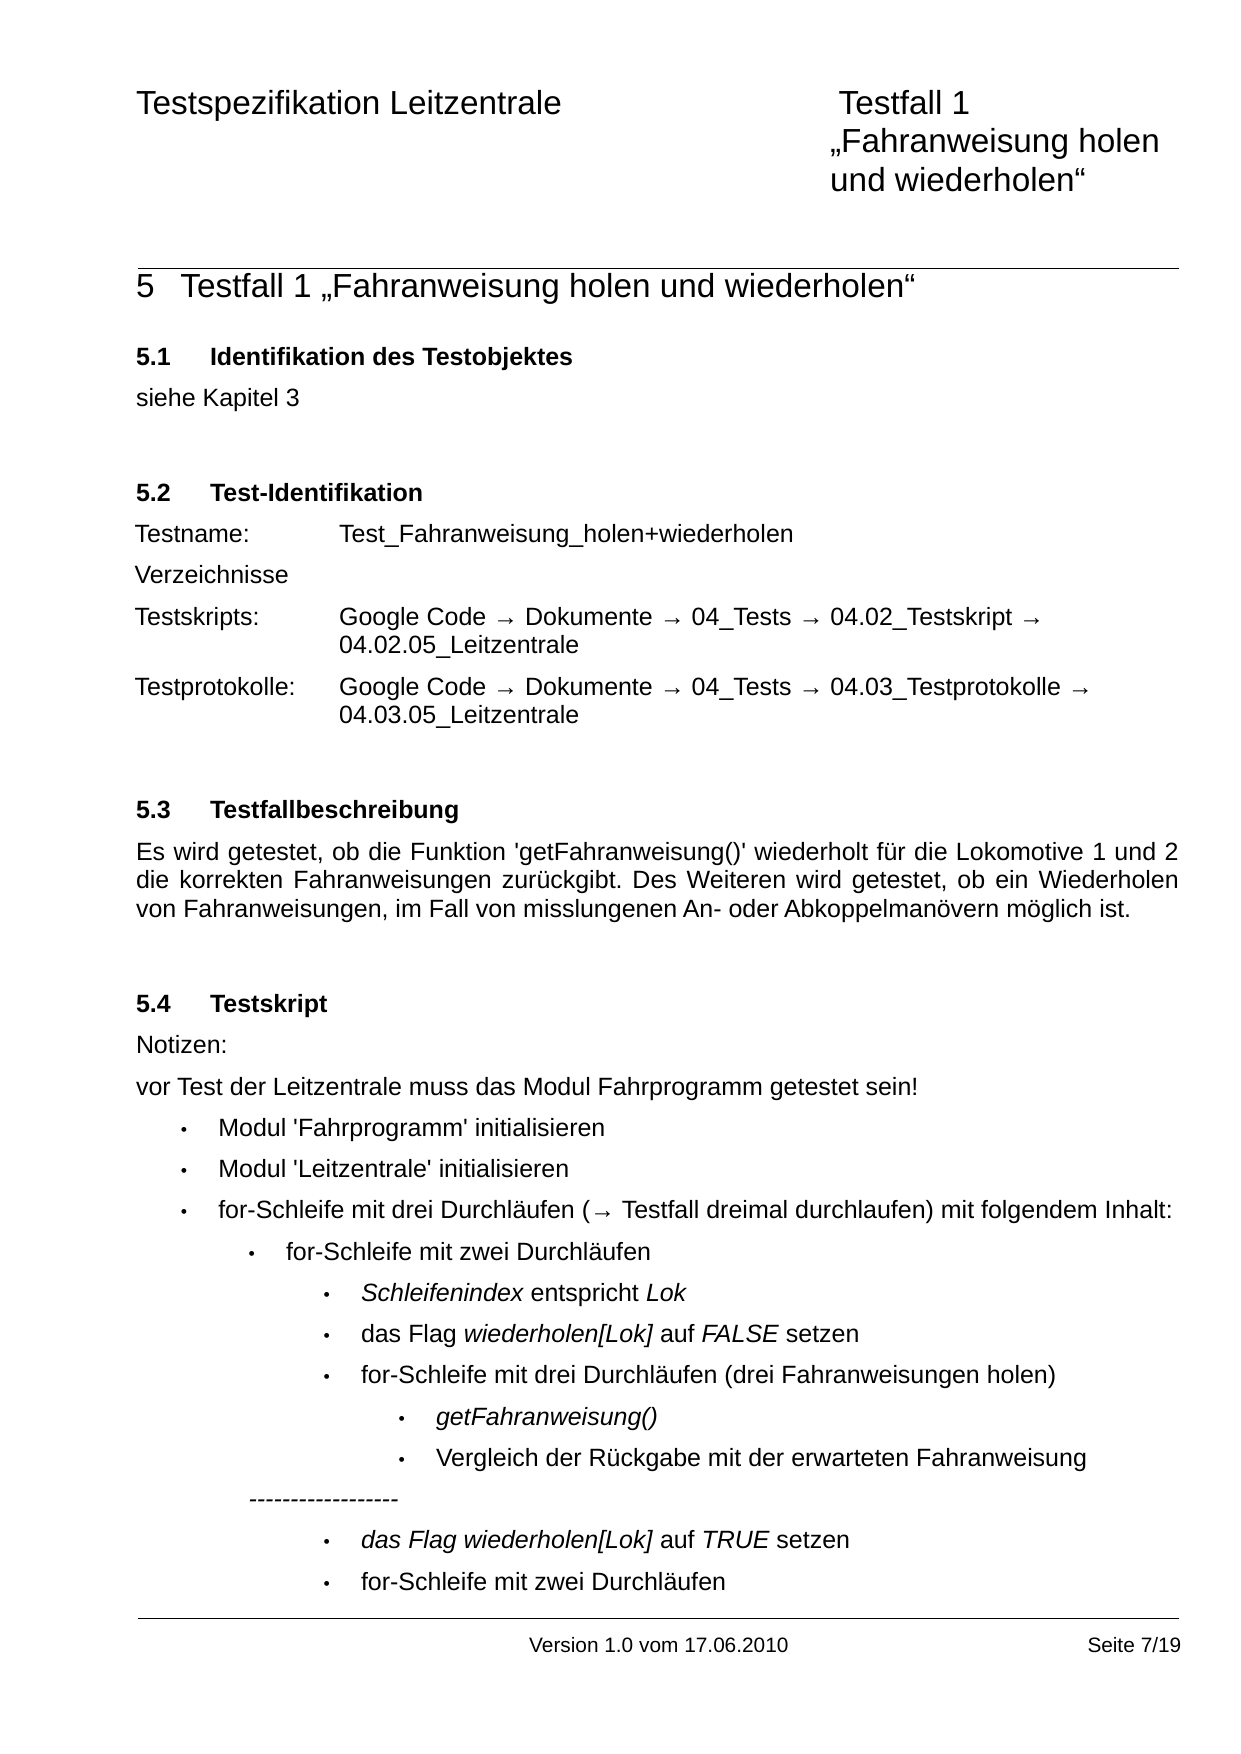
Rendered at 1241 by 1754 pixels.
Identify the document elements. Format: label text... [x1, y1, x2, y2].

text Verzeichnisse [134, 561, 1181, 589]
subtitle Testfall 1 „Fahranweisung holen und wiederholen“ [136, 289, 554, 304]
text Testskripts: Google Code → Dokumente → 04_Tests → 04.02_Testskript → 04.02.05_Leitzentrale [134, 602, 1181, 659]
subtitle Test-Identifikation [136, 478, 1181, 507]
list Vergleich der Rückgabe mit der erwarteten Fahranweisung [398, 1443, 1181, 1472]
text Testprotokolle: Google Code → Dokumente → 04_Tests → 04.03_Testprotokolle → 04.03.05_Leitzentrale [134, 672, 1181, 729]
list for-Schleife mit zwei Durchläufen [323, 1567, 1181, 1596]
text Notizen: [136, 1031, 1181, 1059]
subtitle Testskript [136, 989, 1181, 1018]
subtitle Testfallbeschreibung [136, 796, 1181, 824]
text ------------------ [248, 1484, 1181, 1513]
text Es wird getestet, ob die Funktion 'getFahranweisung()' wiederholt für die Lokomotive 1 und 2 die korrekten Fahranweisungen zurückgibt. Des Weiteren wird getestet, ob ein Wiederholen von Fahranweisungen, im Fall von misslungenen An- oder Abkoppelmanövern möglich ist. [136, 837, 1181, 923]
text siehe Kapitel 3 [136, 383, 1181, 412]
list Schleifenindex entspricht Lok [323, 1278, 1181, 1307]
text Testname: Test_Fahranweisung_holen+wiederholen [134, 519, 1181, 548]
list getFahranweisung() [398, 1402, 1181, 1431]
list for-Schleife mit drei Durchläufen (→ Testfall dreimal durchlaufen) mit folgendem Inhalt: [181, 1196, 1181, 1224]
list for-Schleife mit drei Durchläufen (drei Fahranweisungen holen) [323, 1361, 1181, 1389]
subtitle Testfall 1 „Fahranweisung holen und wiederholen“ [553, 289, 1181, 304]
list das Flag wiederholen[Lok] auf TRUE setzen [323, 1526, 1181, 1554]
list Modul 'Leitzentrale' initialisieren [181, 1154, 1181, 1183]
list for-Schleife mit zwei Durchläufen [248, 1237, 1181, 1266]
list das Flag wiederholen[Lok] auf FALSE setzen [323, 1319, 1181, 1348]
subtitle Identifikation des Testobjektes [136, 342, 1181, 371]
list Modul 'Fahrprogramm' initialisieren [181, 1113, 1181, 1142]
text vor Test der Leitzentrale muss das Modul Fahrprogramm getestet sein! [136, 1072, 1181, 1101]
